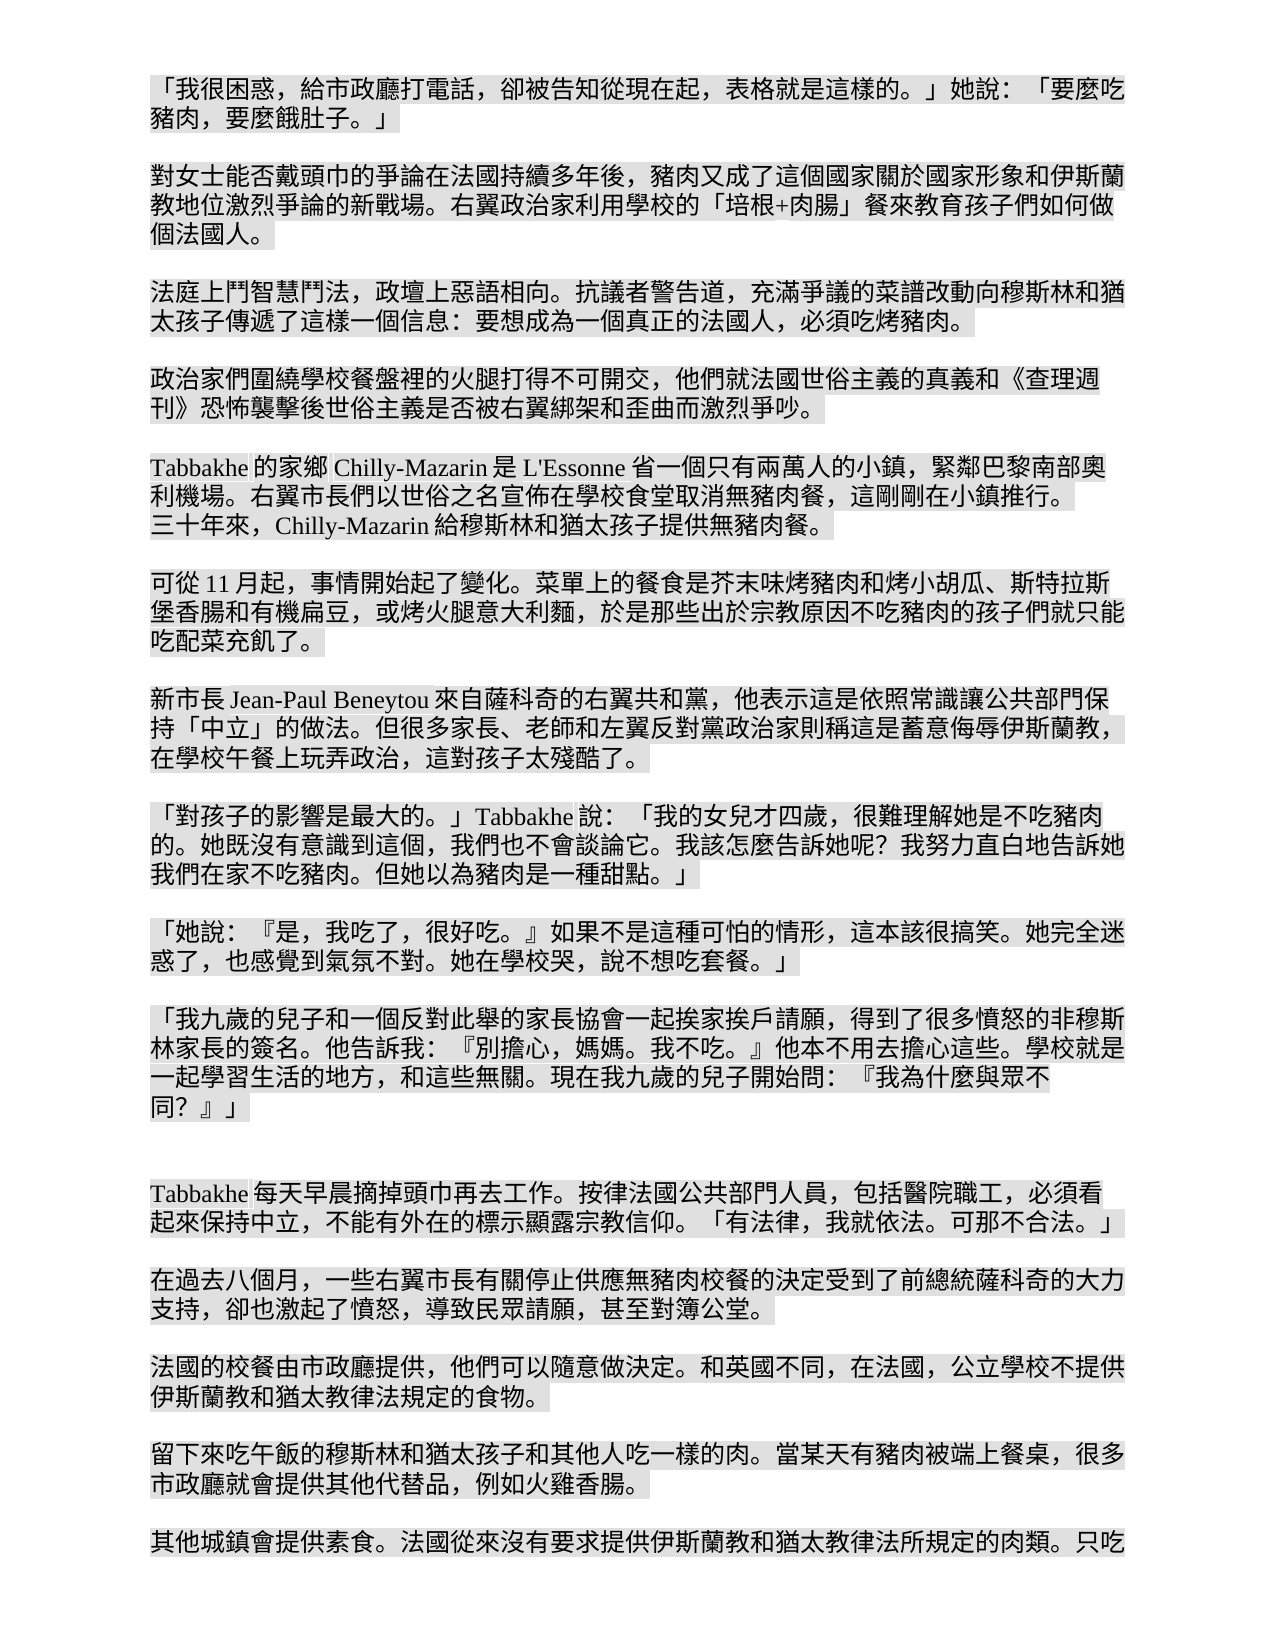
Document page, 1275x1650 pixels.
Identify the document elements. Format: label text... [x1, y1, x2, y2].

text 10月13日，衛報上刊登一篇文章，講述法國政客如何高舉世俗主義大旗，強迫穆斯林兒童吃豬肉。當時讀完覺得法國政客的作為完全符合恐怖攻擊的定義："為達成宗教，政治或意識形態上的目的而故意攻擊平民"。更可惡的是，這些攻擊者非但沒有以自身性命為代價，反而處在安全的位置上特續獲取政治利益。然而這樣大規模持續性的恐怖活動竟沒有全世界的"主流媒體"爭相報導，直到一個月後發生了符合"主流"所定義的恐怖攻擊，新聞才大肆報導，廣博同情。原來在"主流"的眼裡，有些平民比其它平民更平民! (以下附原文網址及翻譯) 衛報原文：http://www.theguardian.com/world/2015/oct/13/pork-school-dinners-france-secularism-children-religious-intolerance 觀察者網翻譯：http://www.guancha.cn/AngeliqueChrisafis/2015_11_10_340699_s.shtml 作者： Angelique Chrisafis Pork or nothing: how school dinners are dividing France 豬肉餐撕裂法國 住在巴黎附近小鎮上的法國護士Aïcha Tabbakhe給學校孩子們填寫就餐表時犯了難。原本標註誰是穆斯林因而不吃豬肉的小格子不見了。 「我很困惑，給市政廳打電話，卻被告知從現在起，表格就是這樣的。」她說：「要麼吃豬肉，要麼餓肚子。」 對女士能否戴頭巾的爭論在法國持續多年後，豬肉又成了這個國家關於國家形象和伊斯蘭教地位激烈爭論的新戰場。右翼政治家利用學校的「培根+肉腸」餐來教育孩子們如何做個法國人。 法庭上鬥智慧鬥法，政壇上惡語相向。抗議者警告道，充滿爭議的菜譜改動向穆斯林和猶太孩子傳遞了這樣一個信息：要想成為一個真正的法國人，必須吃烤豬肉。 政治家們圍繞學校餐盤裡的火腿打得不可開交，他們就法國世俗主義的真義和《查理週刊》恐怖襲擊後世俗主義是否被右翼綁架和歪曲而激烈爭吵。 Tabbakhe的家鄉Chilly-Mazarin是L'Essonne省一個只有兩萬人的小鎮，緊鄰巴黎南部奧利機場。右翼市長們以世俗之名宣佈在學校食堂取消無豬肉餐，這剛剛在小鎮推行。 三十年來，Chilly-Mazarin給穆斯林和猶太孩子提供無豬肉餐。 可從11月起，事情開始起了變化。菜單上的餐食是芥末味烤豬肉和烤小胡瓜、斯特拉斯堡香腸和有機扁豆，或烤火腿意大利麵，於是那些出於宗教原因不吃豬肉的孩子們就只能吃配菜充飢了。 新市長Jean-Paul Beneytou來自薩科奇的右翼共和黨，他表示這是依照常識讓公共部門保持「中立」的做法。但很多家長、老師和左翼反對黨政治家則稱這是蓄意侮辱伊斯蘭教，在學校午餐上玩弄政治，這對孩子太殘酷了。 「對孩子的影響是最大的。」Tabbakhe說：「我的女兒才四歲，很難理解她是不吃豬肉的。她既沒有意識到這個，我們也不會談論它。我該怎麼告訴她呢？我努力直白地告訴她我們在家不吃豬肉。但她以為豬肉是一種甜點。」 「她說：『是，我吃了，很好吃。』如果不是這種可怕的情形，這本該很搞笑。她完全迷惑了，也感覺到氣氛不對。她在學校哭，說不想吃套餐。」 「我九歲的兒子和一個反對此舉的家長協會一起挨家挨戶請願，得到了很多憤怒的非穆斯林家長的簽名。他告訴我：『別擔心，媽媽。我不吃。』他本不用去擔心這些。學校就是一起學習生活的地方，和這些無關。現在我九歲的兒子開始問：『我為什麼與眾不同？』」 Tabbakhe每天早晨摘掉頭巾再去工作。按律法國公共部門人員，包括醫院職工，必須看起來保持中立，不能有外在的標示顯露宗教信仰。「有法律，我就依法。可那不合法。」 在過去八個月，一些右翼市長有關停止供應無豬肉校餐的決定受到了前總統薩科奇的大力支持，卻也激起了憤怒，導致民眾請願，甚至對簿公堂。 法國的校餐由市政廳提供，他們可以隨意做決定。和英國不同，在法國，公立學校不提供伊斯蘭教和猶太教律法規定的食物。 留下來吃午飯的穆斯林和猶太孩子和其他人吃一樣的肉。當某天有豬肉被端上餐桌，很多市政廳就會提供其他代替品，例如火雞香腸。 其他城鎮會提供素食。法國從來沒有要求提供伊斯蘭教和猶太教律法所規定的肉類。只吃伊斯蘭或猶太教義規定食物的孩子們或者回家吃午飯，或者去私立宗教學校。但現在，爭論在法國蔓延。 這場關於豬肉爭論的核心是法國的世俗主義原則是否被政治扭曲。法國是建立在教堂與國家嚴格分離的基礎上的，這一原則旨在讓所有個人信仰享有平等。 理論上，國家在宗教面前是中立的。只要這對公共秩序無害，所有人有各自信仰的自由。 自從一月的恐怖襲擊後，包括法國伊斯蘭極端分子槍擊諷刺雜誌《查理週刊》和一家巴黎猶太超市，造成17人身亡，於是世俗主義被政治集團頻頻用做應對社會頑疾的萬能答案。 襲擊後，社會黨總理瓦爾斯說，世俗主義現在是唯一重要的。從那以後，這個詞語經常被政府和政治家頌揚，最近語言學家投票將這個詞選作年度熱詞。 世俗主義曾經是左派的主張，如今在國民身份的辯論中，則受到右翼甚至是極右翼政黨國民陣線的推崇，他們批判任何被視為沒有法國性的事物，特別是用來針對伊斯蘭教，旨在將其從公共社會中驅逐出去。 這是一個旨在保護多元化的原則，但社會學家François Dubet最近警告稱，現在談論起世俗主義成了一種宣稱白人基督教法國的方式，這裡每個人分享一樣的價值觀和傳統，是表達我們不想要穆斯林的方式。 Jean-Louis Bianco領導一個被稱為「世俗主義瞭望台」的全國諮詢機構。他警告說對無豬肉校餐開展的混戰是將世俗主義政治化的典型事例。「為什麼要在沒問題的地方製造問題？」 「沒有其他地方像法國世俗主義一樣宣稱人們必須吃一樣的，穿一樣的，喝一樣的。」來自巴黎École Pratique des Hautes Études的宗教和國際關係歷史學家Valentine Zuber說： 「這是對世俗主義原則的扭曲。」 她警告說，世俗主義被當成阻礙法國文化融合的手段，「當這一原則不再是其所指時。」 Chilly-Mazarin並未遭遇社會矛盾。它有漂亮的市政廳，安靜的街道，社會保障住房不足五分之一。二戰後法國放棄殖民地後，大量移民自北非來。小鎮被一條通往巴黎的公路一分為二，不少人在建造熱潮中找到了工作。 居民們看重鄰里和睦。去年，社會黨市長被共和黨人取代。體育場外，公告欄裡張貼著國民陣線的海報——「這是我們的國家」。這提醒人們瑪麗娜‧勒龐的反移民政黨正在得勢。隨著其他政客爭取她的選民，她的論調開始強硬起來。 一個不願具名的當地校長表示：「世俗主義不是講豬肉。這是尊重其他宗教，不是說不要其他宗教。禁止無豬肉餐對我和我們的老師來說太困難了。學校是教孩子們不論是否有不同，都要尊重他人的。這毀了我們在學校所教的。」 「我八歲的兒子告訴我，媽媽，市長想要我吃豬肉。」Amina Ben Bouzian在托兒所工作。市長Beneytou說，這對孩子不會有壞處。「我們每個月提供三次豬肉，我不覺得這對孩子的健康有何影響。」 他說這個決定是為了能「和諧相處」。提供給每個人一樣的食物而不因為提供不同的餐食而被孤立是很重要的。 今年初，薩科奇支持的另一個市長Gilles Platret在勃艮第的Chalon-sur-Saône推翻無豬肉餐時，穆斯林司法防衛聯盟把他告上法院。 該團體的律師Karim Achou表示，一個孩子如果被提供了豬排還必須吃下的話，他會特別受傷。他從小就被千百遍提醒這是禁物。這個組織的第一個案子敗訴了，但它有發起了新的法律挑戰，10月19日將開庭。 「我不是宗教敵人，但宗教信仰是私人的，公共服務應該是長期而中立的。」Platret表示。 「我們歡迎所有孩子。我們不強迫他們吃不想吃的食物。我們不強迫穆斯林孩子吃豬肉。當一個孩子不吃飯，不論是不是宗教原因，食堂老師都會注意到並提供更多其他菜譜上的食物。前菜或者蔬菜，這樣他們就不會挨餓了。」 Platret在查理週刊襲擊後晉陞為法國市長協會世俗主義研究小組的副主席，他表示：「豬肉問題具有象徵性，它已經遠遠超越這些。」他認為世俗主義將成為2017年大選的主要話題。 因為法國社會正在尋找它，質問它將如何整合移民群體。 薩科奇正在爭取極右翼選民，以求在2017年重返總統寶座。他打著世俗主義的名號全力支持廢棄無豬肉校餐。他在法國電視台節目中說：「如果你希望孩子養成基於宗教信仰的飲食習慣，去私立的宗教學校吧。」 他的政黨嚴重分裂。Rachida Dati，法國第一個在政府重要職位任職的穆斯林女士在Chalon-sur-Saône市郊長大，她譴責這種爭論，認為這是擾亂法國的空洞話題。 右翼參議院François Grosdidier警告：「當你強迫一個孩子吃與他宗教或者文化信仰牴觸的食物，孩子不會吃的。因為政治原因，你剝奪了孩子的食物。」 社會黨教育部長Najat Vallaud-Belkacem生在摩洛哥鄉下的一個穆斯林家庭，四歲搬家到法國。他公開指責取消無豬肉餐，稱這是一種禁止某些孩子走進食堂的法子。 在法國，用豬肉傳達政治觀點，這並非第一次。2010年，極右翼團體故意計畫在靠近穆斯林祈禱地舉辦「豬肉和開胃酒」活動，這導致一場激辯，最終政府禁止了這個活動。 極右翼團體在巴黎市中心舉辦了叫做「共和國開胃酒」的活動，桌上堆滿了香腸和酒品，他們宣稱自己反對伊斯蘭教肉食，想捍衛世俗主義。 上個月，當穆斯林歡慶宰牲節時，來自國民陣線的Hayange en Moselle市市長Fabien Engelmann在推特上發圖，照片上他撫摸著一隻羔羊，聲稱是從穆斯林慶典上解救出來的，要送去動物救助所。 對法國右翼中的強硬派而言，肉就是政治。在上次2012年的大選上，薩科奇為連任總統而戰，最後輸給社會黨的奧朗德。他有意挑唆國民對餐盤伊斯蘭化的恐懼。 勒龐開啟了伊斯蘭教肉食能否在很大的市場範圍內被賣給了非穆斯林顧客的激辯。他從勒龐手裡接過大旗。這次爭論始於勒龐錯誤地宣稱巴黎售賣的所有肉食都是符合伊斯蘭教律的種類。 這不是薩科奇頭一次在分裂身份認同的政治上冒險。他最近說，應以世俗之名禁止學生在大學裡佩戴穆斯林頭巾，這一表態再次引起本黨內的批判。 2004年，法國禁止女孩在公立學校佩戴面紗及其他有宗教象徵的物品，如十字架和頭巾。但最近關於禁止女學生穿黑色長裙的事件揭露了涉及歧視和學校的緊張關係。 今年早些時候，一個住在Charleville-Mézières的15歲女孩因為穿上黑色長裙而兩次被逐出學校，理由是太過顯著的宗教性。這激起了網上的標籤討論：「我穿裙子因為我喜歡。」 CCIF伊斯蘭恐懼症機構表示，自2014年以來，至少有130名學生因為穿著被認為太公開顯示其宗教性而給攆出了教室，主要都是黑色長裙。它的發言人Yasser Louati表示，這顯示了一種針對穆斯林的歇斯底里症，總體上這對社會沒有好處。 他提到了豬肉校餐問題：「這是右翼故意採取的新政策，以便讓關於國家身份問題的公開討論在法國持續下去。我在這裡出生、這裡長大，之前我從未聽說過給不吃豬肉的穆斯林和猶太孩子提供不同校餐存在什麼問題。」 回到Chilly-Mazarin，出生在尼斯的Anouar Briki從事建築業，他在考慮如何告訴六歲和九歲的女兒怎麼樣去應對學校食堂不再提供無豬肉餐。 「我只能用不會嚇到他們的方式來解釋這一切。」他說：「以前，他們和其他朋友一起正常就餐，但現在他們不得不舉手說，不，我們不要吃一樣的食物。我們甚至沒有要求吃穆斯林餐。父母們僅僅希望孩子們能吃不含豬肉的飯。」 他為什麼會覺得這有點大驚小怪？「可能政治家覺得法國身份是和豬肉相連的。但法國身份的內涵遠遠不止這些。但是，根據調查，法國人最喜歡吃的是蒸粗麥粉。所以我們也別在本沒有分歧的廚房裡製造分歧了。」 [150, 75, 1125, 1557]
